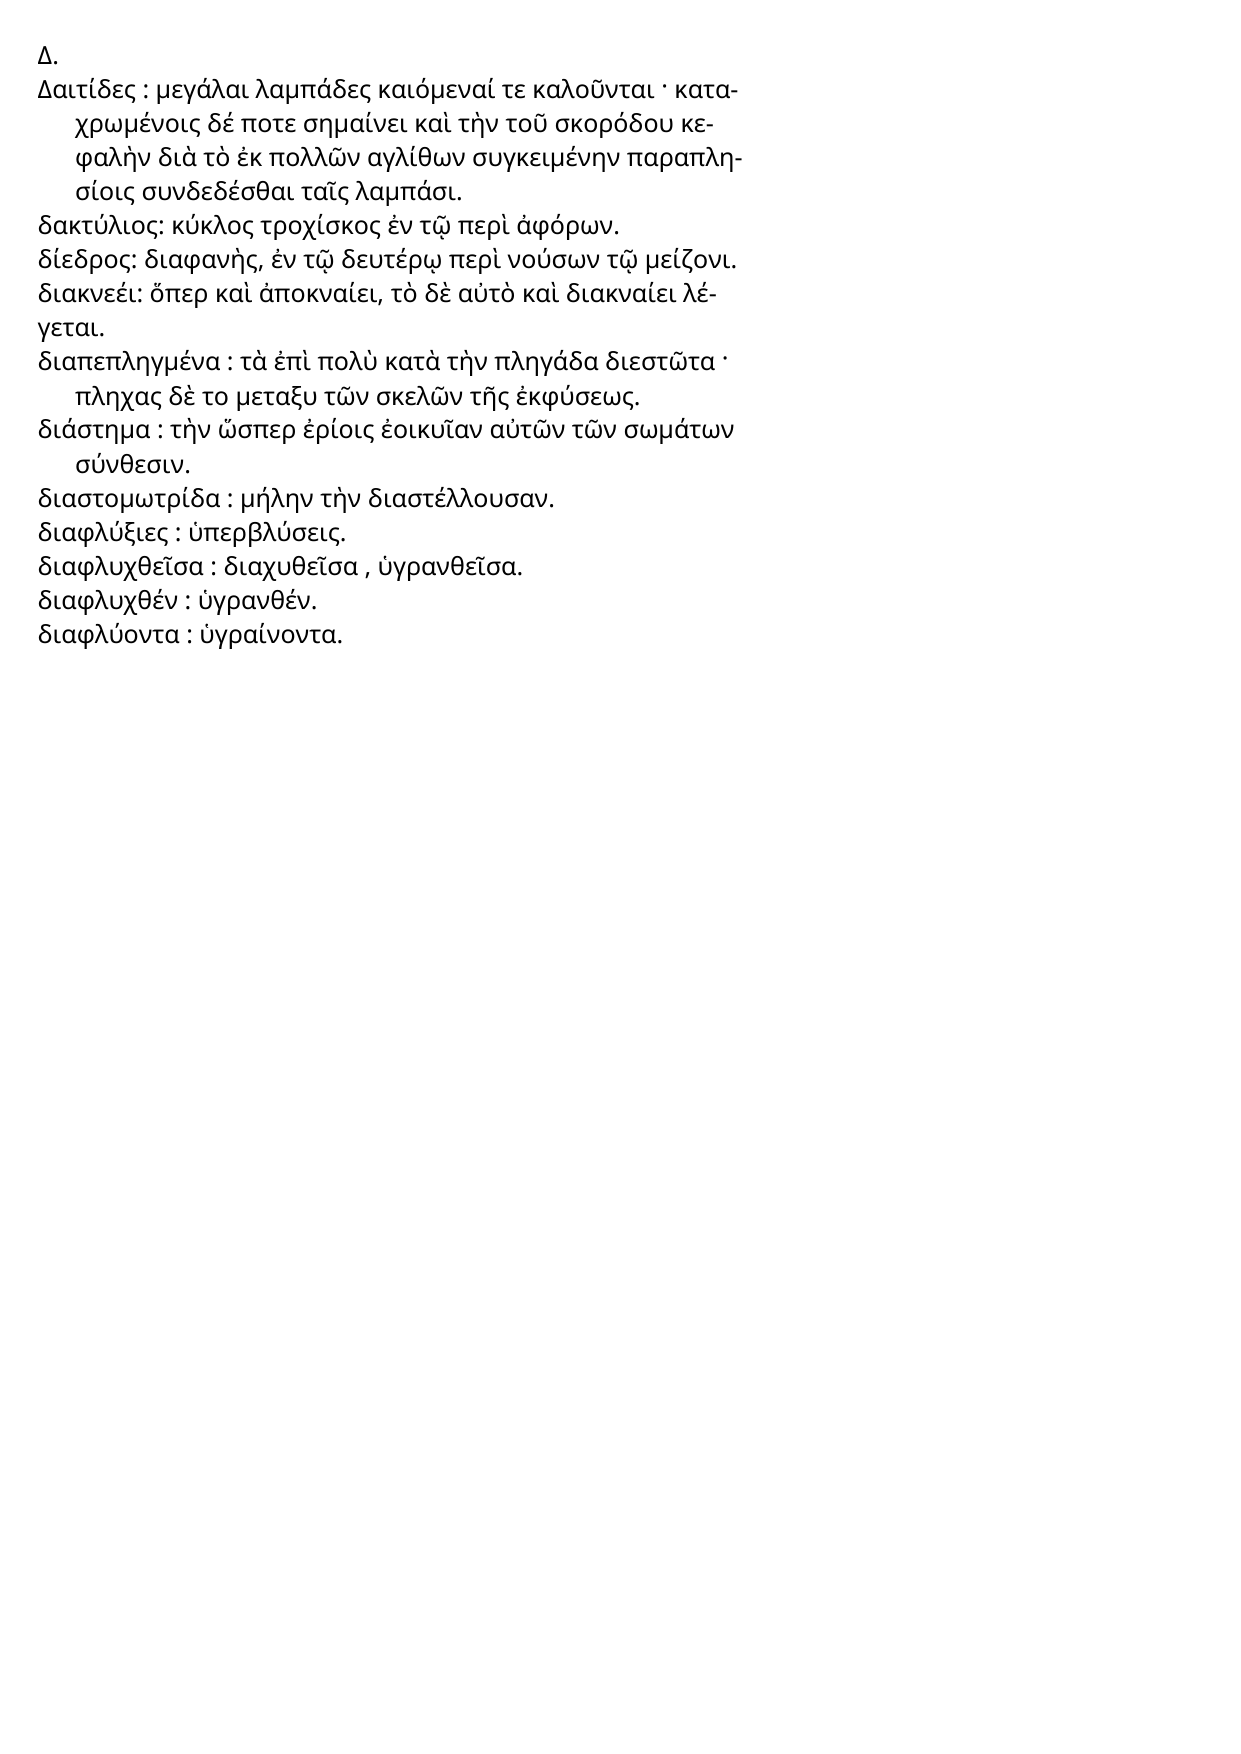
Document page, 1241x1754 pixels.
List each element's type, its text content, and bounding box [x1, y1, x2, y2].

text Δ. [37, 37, 1203, 72]
text δακτύλιος: κύκλος τροχίσκος ἐν τῷ περὶ ἀφόρων. [37, 208, 1203, 242]
text διαστομωτρίδα : μήλην τὴν διαστέλλουσαν. [37, 480, 1203, 514]
text διάστημα : τὴν ὥσπερ ἐρίοις ἐοικυῖαν αὐτῶν τῶν σωμάτων σύνθεσιν. [37, 412, 1203, 480]
text διαφλυχθεῖσα : διαχυθεῖσα , ὑγρανθεῖσα. [37, 548, 1203, 582]
text δίεδρος: διαφανὴς, ἐν τῷ δευτέρῳ περὶ νούσων τῷ μείζονι. διακνεέι: ὅπερ καὶ ἀποκναίει, τὸ δὲ αὐτὸ καὶ διακναίει λέ- γεται. [37, 242, 1203, 344]
text διαπεπληγμένα : τὰ ἐπὶ πολὺ κατὰ τὴν πληγάδα διεστῶτα · πληχας δὲ το μεταξυ τῶν σκελῶν τῆς ἐκφύσεως. [37, 344, 1203, 412]
text Δαιτίδες : μεγάλαι λαμπάδες καιόμεναί τε καλοῦνται · κατα- χρωμένοις δέ ποτε σημαίνει καὶ τὴν τοῦ σκορόδου κε- φαλὴν διὰ τὸ ἐκ πολλῶν αγλίθων συγκειμένην παραπλη- σίοις συνδεδέσθαι ταῖς λαμπάσι. [37, 72, 1203, 208]
text διαφλύξιες : ὑπερβλύσεις. [37, 514, 1203, 548]
text διαφλύοντα : ὑγραίνοντα. [37, 617, 1203, 651]
text διαφλυχθέν : ὑγρανθέν. [37, 582, 1203, 617]
